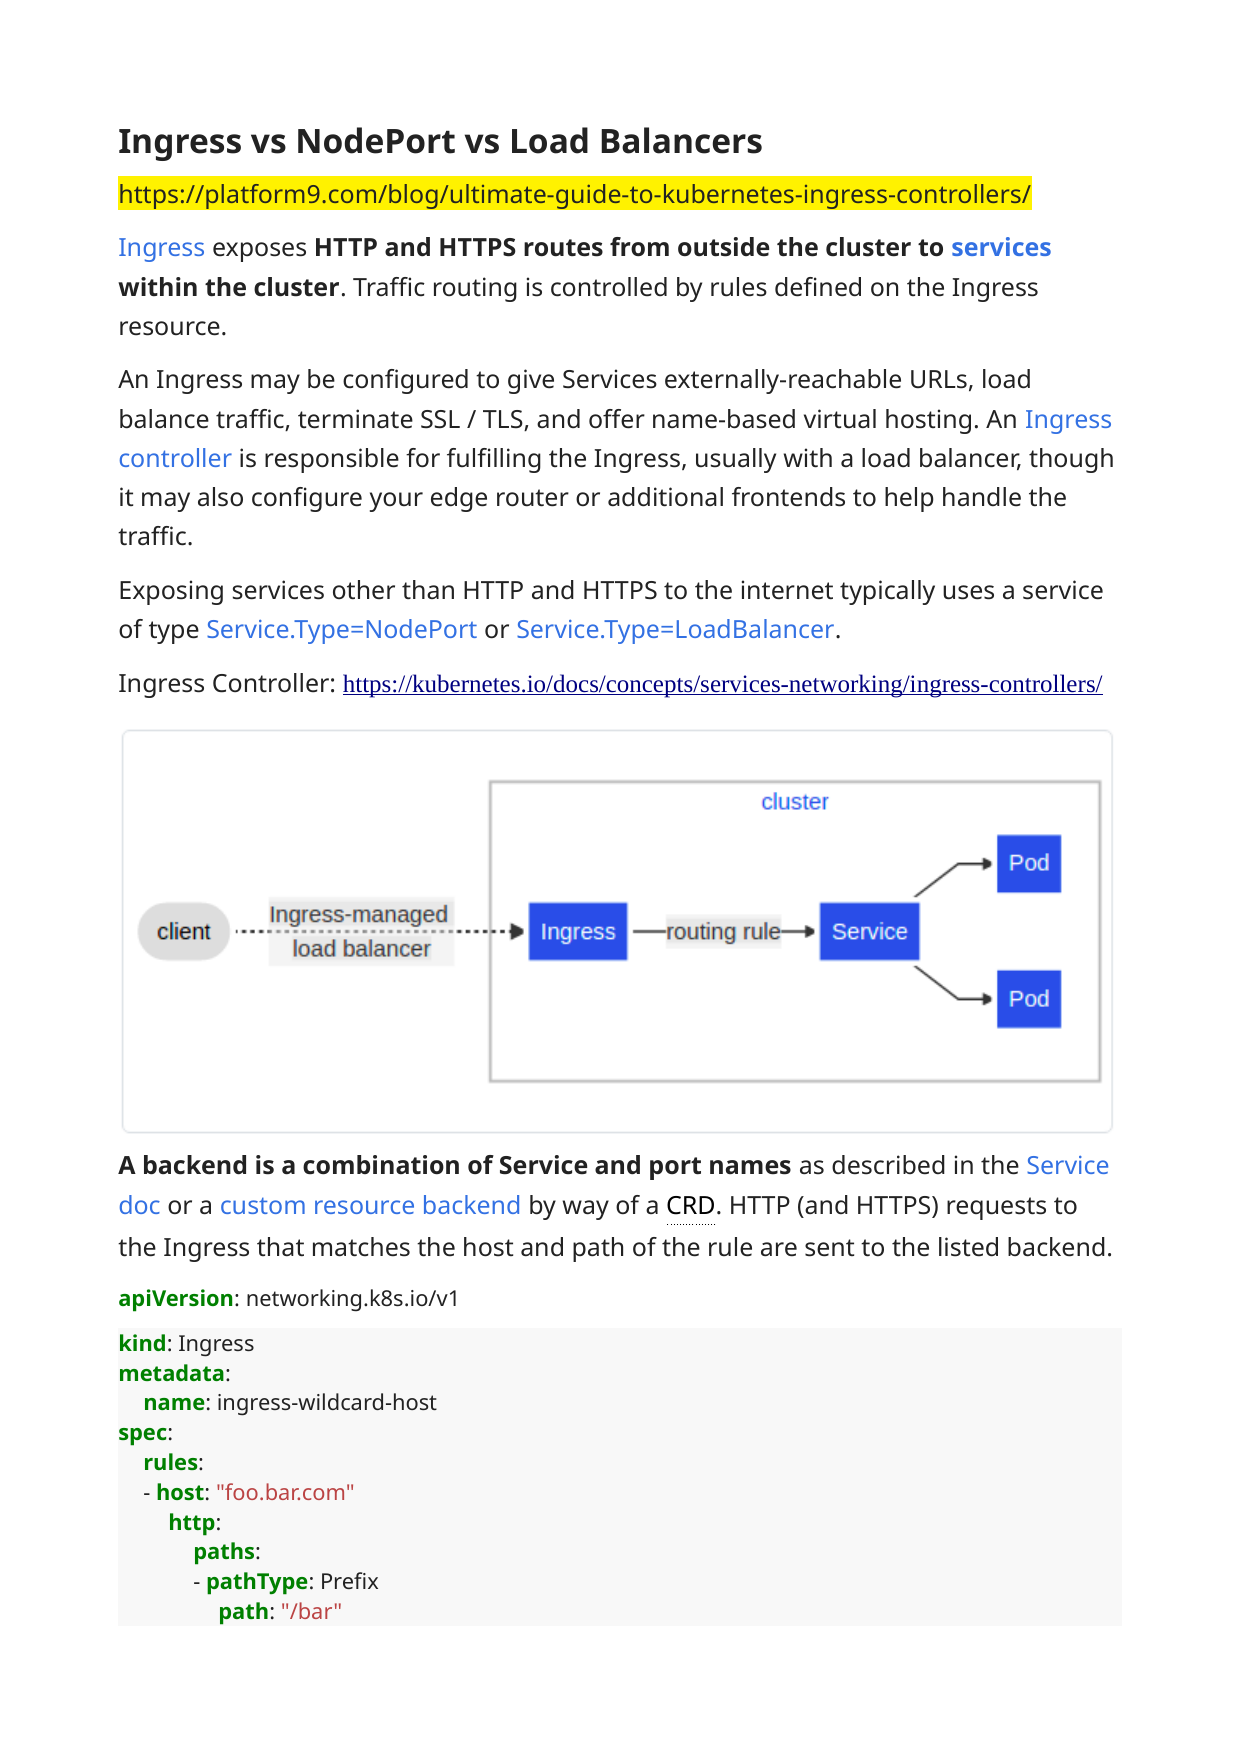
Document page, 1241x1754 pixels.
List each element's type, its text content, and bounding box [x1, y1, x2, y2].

text name: ingress-wildcard-host [118, 1387, 1122, 1417]
text path: "/bar" [118, 1596, 1122, 1626]
text rules: [118, 1447, 1122, 1477]
text metadata: [118, 1357, 1122, 1387]
subtitle Ingress vs NodePort vs Load Balancers [118, 118, 1122, 164]
text apiVersion: networking.k8s.io/v1 [118, 1283, 1122, 1313]
text A backend is a combination of Service and port names as described in the Service doc or a custom resource backend by way of a CRD. HTTP (and HTTPS) requests to the Ingress that matches the host and path of the rule are sent to the listed backend. [118, 719, 1122, 1264]
text https://platform9.com/blog/ultimate-guide-to-kubernetes-ingress-controllers/ [118, 176, 1122, 210]
text An Ingress may be configured to give Services externally-reachable URLs, load balance traffic, terminate SSL / TLS, and offer name-based virtual hosting. An Ingress controller is responsible for fulfilling the Ingress, usually with a load balancer, though it may also configure your edge router or additional frontends to help handle the traffic. [118, 362, 1122, 553]
text Ingress exposes HTTP and HTTPS routes from outside the cluster to services within the cluster. Traffic routing is controlled by rules defined on the Ingress resource. [118, 230, 1122, 342]
text Exposing services other than HTTP and HTTPS to the internet typically uses a service of type Service.Type=NodePort or Service.Type=LoadBalancer. [118, 573, 1122, 646]
text paths: [118, 1536, 1122, 1566]
text - pathType: Prefix [118, 1566, 1122, 1596]
text http: [118, 1506, 1122, 1536]
text - host: "foo.bar.com" [118, 1477, 1122, 1506]
text spec: [118, 1417, 1122, 1447]
picture [119, 719, 1121, 1143]
text kind: Ingress [118, 1328, 1122, 1357]
text Ingress Controller: https://kubernetes.io/docs/concepts/services-networking/ingress-controllers/ [118, 666, 1122, 699]
